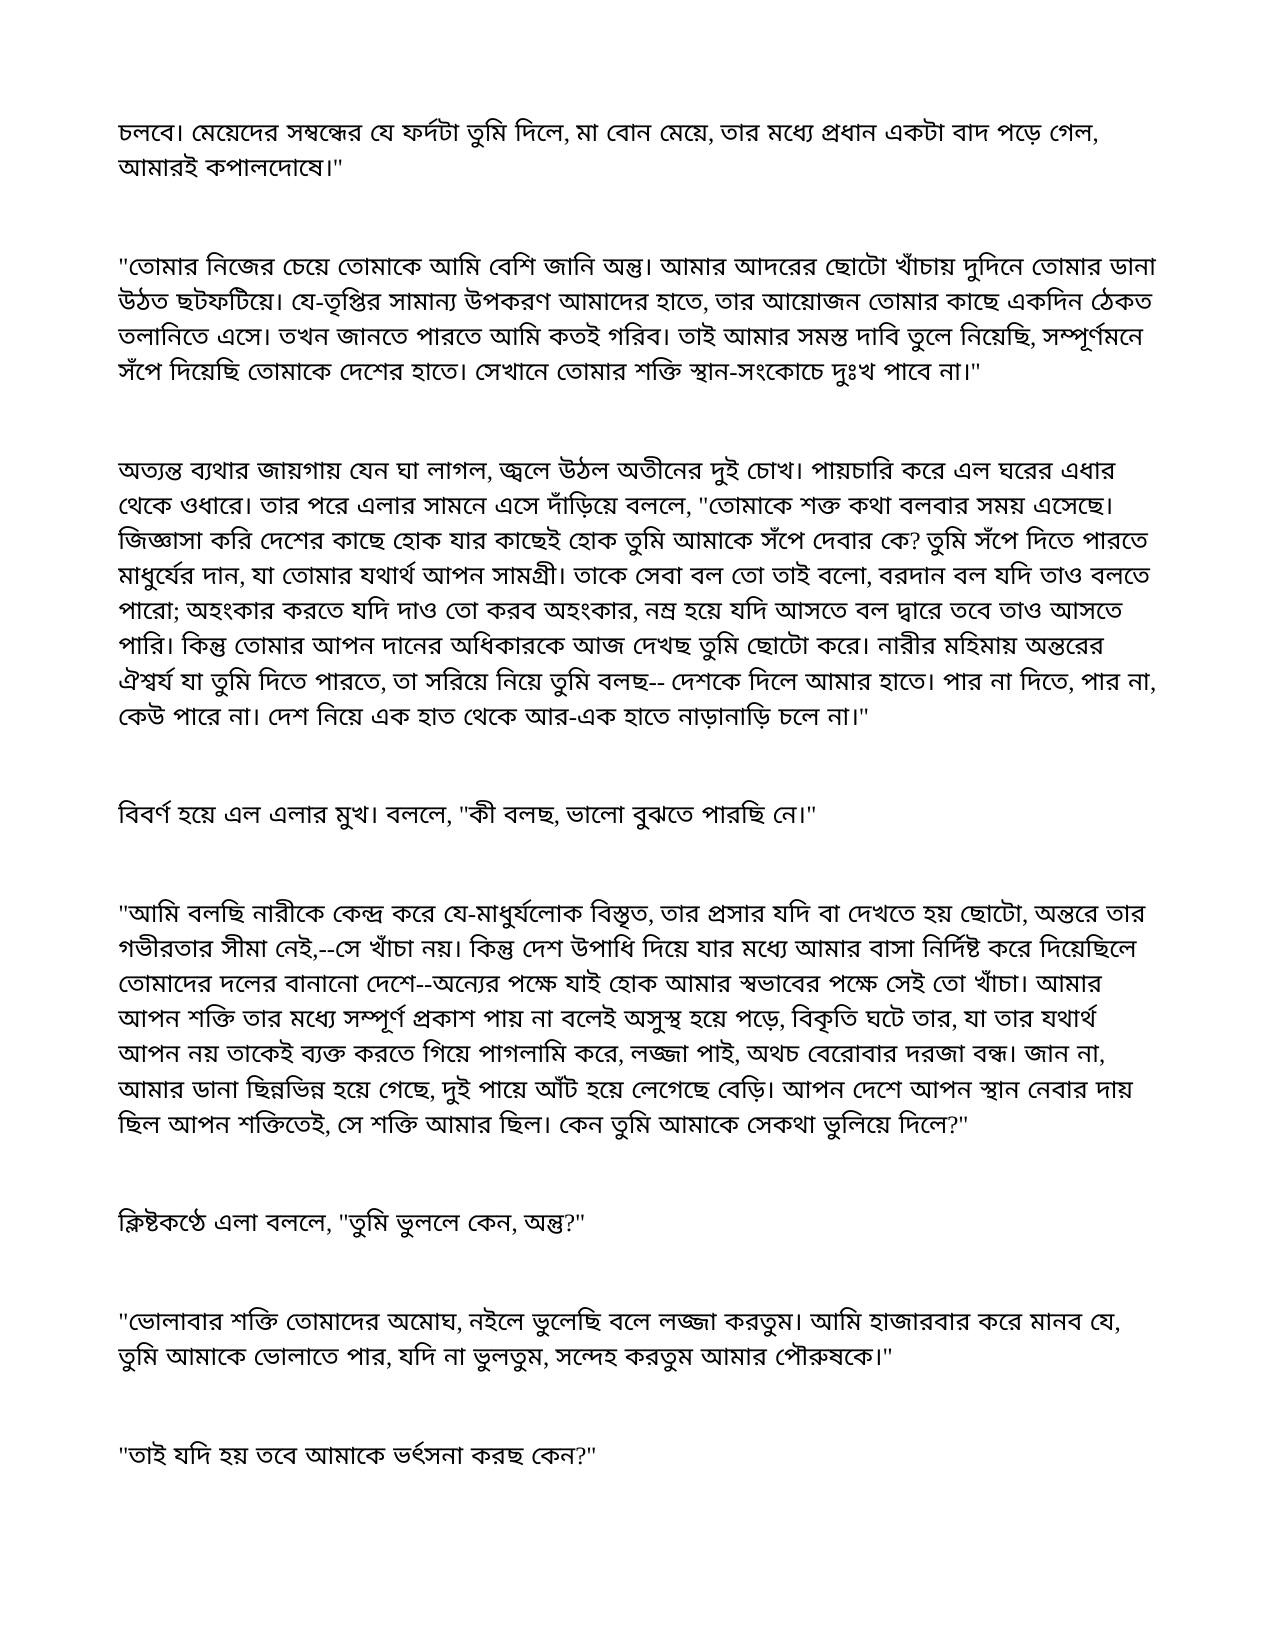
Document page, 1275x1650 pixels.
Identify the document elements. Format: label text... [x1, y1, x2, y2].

text বিবর্ণ হয়ে এল এলার মুখ। বললে, "কী বলছ, ভালো বুঝতে পারছি নে।" [118, 800, 1157, 830]
text "আমি বলছি নারীকে কেন্দ্র করে যে-মাধুর্যলোক বিস্তৃত, তার প্রসার যদি বা দেখতে হয় ছোটো, অন্তরে তার গভীরতার সীমা নেই,--সে খাঁচা নয়। কিন্তু দেশ উপাধি দিয়ে যার মধ্যে আমার বাসা নির্দিষ্ট করে দিয়েছিলে তোমাদের দলের বানানো দেশে--অন্যের পক্ষে যাই হোক আমার স্বভাবের পক্ষে সেই তো খাঁচা। আমার আপন শক্তি তার মধ্যে সম্পূর্ণ প্রকাশ পায় না বলেই অসুস্থ হয়ে পড়ে, বিকৃতি ঘটে তার, যা তার যথার্থ আপন নয় তাকেই ব্যক্ত করতে গিয়ে পাগলামি করে, লজ্জা পাই, অথচ বেরোবার দরজা বন্ধ। জান না, আমার ডানা ছিন্নভিন্ন হয়ে গেছে, দুই পায়ে আঁট হয়ে লেগেছে বেড়ি। আপন দেশে আপন স্থান নেবার দায় ছিল আপন শক্তিতেই, সে শক্তি আমার ছিল। কেন তুমি আমাকে সেকথা ভুলিয়ে দিলে?" [118, 899, 1157, 1139]
text "তাই যদি হয় তবে আমাকে ভর্ৎসনা করছ কেন?" [118, 1441, 1157, 1470]
text অত্যন্ত ব্যথার জায়গায় যেন ঘা লাগল, জ্বলে উঠল অতীনের দুই চোখ। পায়চারি করে এল ঘরের এধার থেকে ওধারে। তার পরে এলার সামনে এসে দাঁড়িয়ে বললে, "তোমাকে শক্ত কথা বলবার সময় এসেছে। জিজ্ঞাসা করি দেশের কাছে হোক যার কাছেই হোক তুমি আমাকে সঁপে দেবার কে? তুমি সঁপে দিতে পারতে মাধুর্যের দান, যা তোমার যথার্থ আপন সামগ্রী। তাকে সেবা বল তো তাই বলো, বরদান বল যদি তাও বলতে পারো; অহংকার করতে যদি দাও তো করব অহংকার, নম্র হয়ে যদি আসতে বল দ্বারে তবে তাও আসতে পারি। কিন্তু তোমার আপন দানের অধিকারকে আজ দেখছ তুমি ছোটো করে। নারীর মহিমায় অন্তরের ঐশ্বর্য যা তুমি দিতে পারতে, তা সরিয়ে নিয়ে তুমি বলছ-- দেশকে দিলে আমার হাতে। পার না দিতে, পার না, কেউ পারে না। দেশ নিয়ে এক হাত থেকে আর-এক হাতে নাড়ানাড়ি চলে না।" [118, 456, 1157, 731]
text চলবে। মেয়েদের সম্বন্ধের যে ফর্দটা তুমি দিলে, মা বোন মেয়ে, তার মধ্যে প্রধান একটা বাদ পড়ে গেল, আমারই কপালদোষে।" [118, 118, 1157, 182]
text "ভোলাবার শক্তি তোমাদের অমোঘ, নইলে ভুলেছি বলে লজ্জা করতুম। আমি হাজারবার করে মানব যে, তুমি আমাকে ভোলাতে পার, যদি না ভুলতুম, সন্দেহ করতুম আমার পৌরুষকে।" [118, 1307, 1157, 1372]
text ক্লিষ্টকণ্ঠে এলা বললে, "তুমি ভুললে কেন, অন্তু?" [118, 1208, 1157, 1238]
text "তোমার নিজের চেয়ে তোমাকে আমি বেশি জানি অন্তু। আমার আদরের ছোটো খাঁচায় দুদিনে তোমার ডানা উঠত ছটফটিয়ে। যে-তৃপ্তির সামান্য উপকরণ আমাদের হাতে, তার আয়োজন তোমার কাছে একদিন ঠেকত তলানিতে এসে। তখন জানতে পারতে আমি কতই গরিব। তাই আমার সমস্ত দাবি তুলে নিয়েছি, সম্পূর্ণমনে সঁপে দিয়েছি তোমাকে দেশের হাতে। সেখানে তোমার শক্তি স্থান-সংকোচে দুঃখ পাবে না।" [118, 252, 1157, 387]
